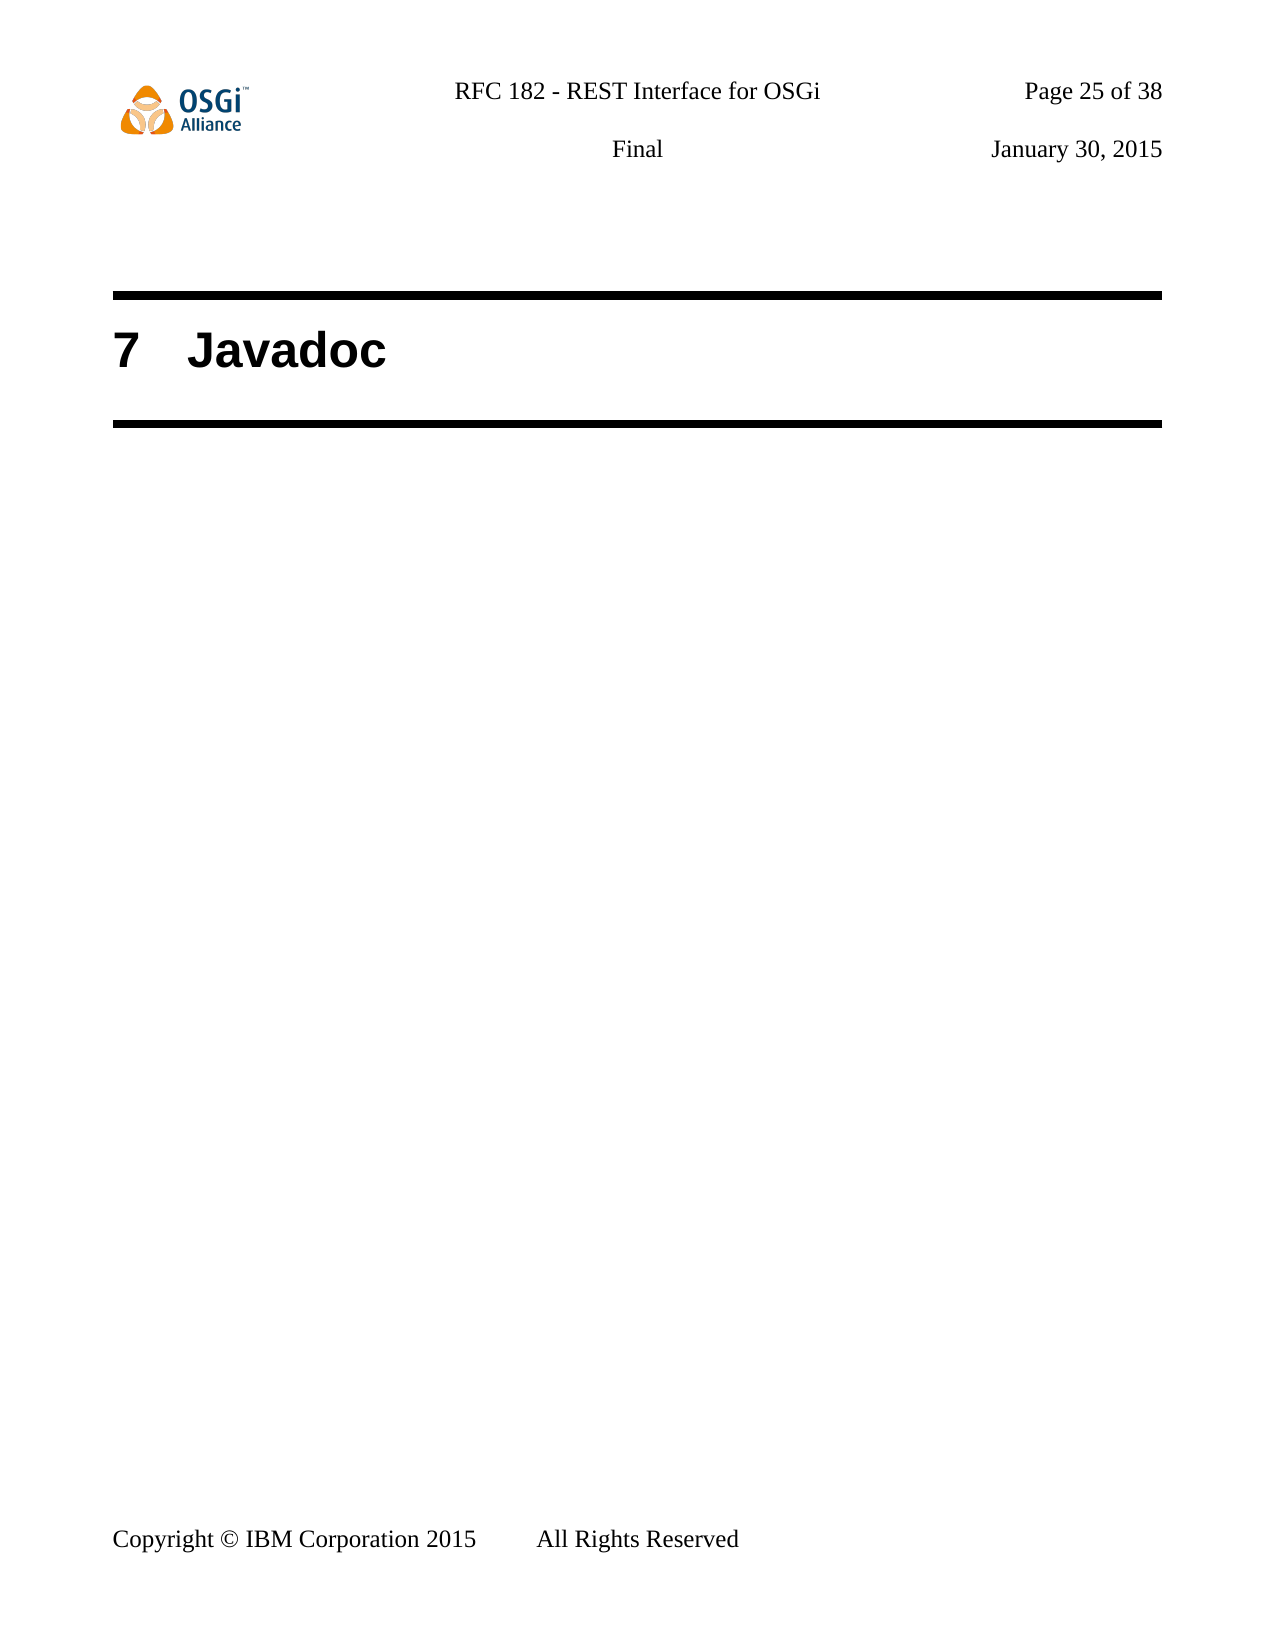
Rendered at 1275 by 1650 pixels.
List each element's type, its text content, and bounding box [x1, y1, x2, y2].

picture [113, 78, 257, 142]
subtitle Javadoc [112, 292, 1162, 428]
